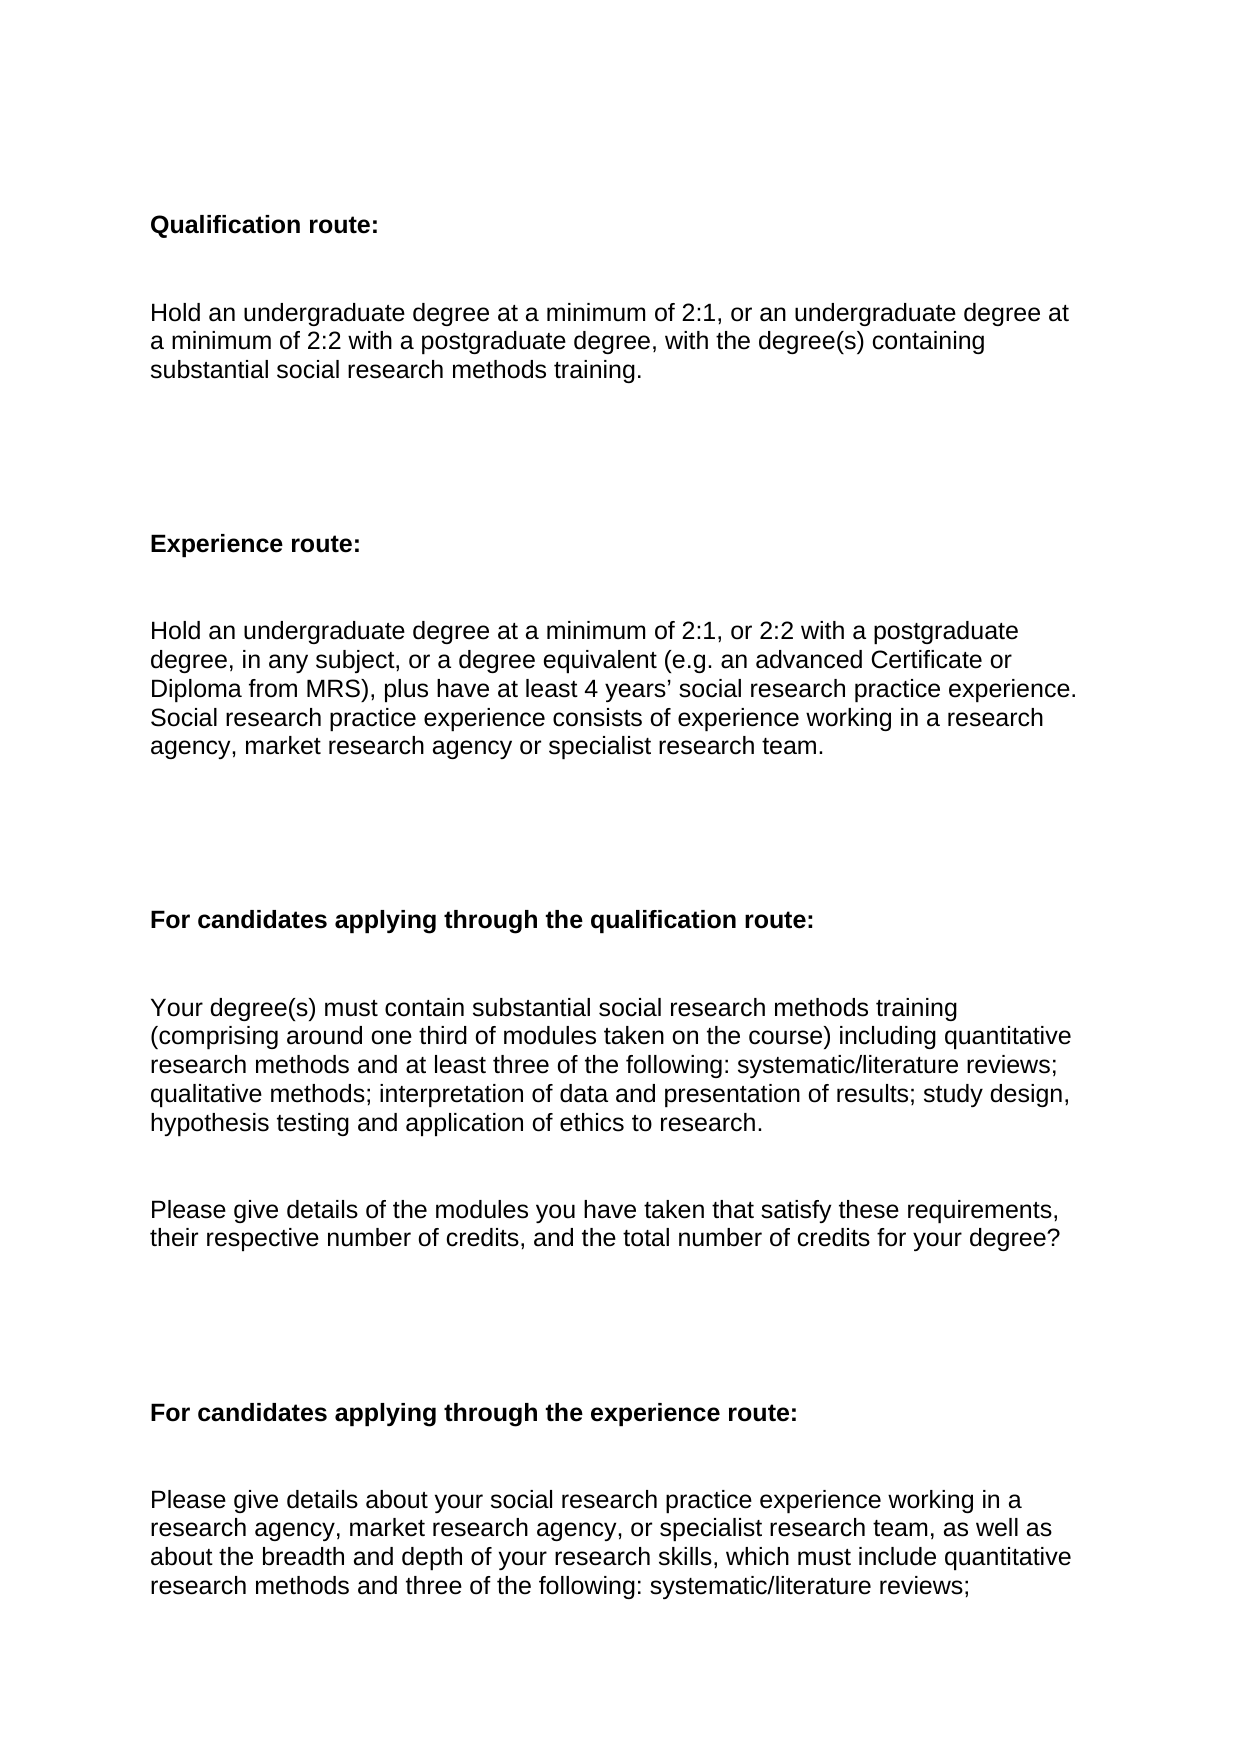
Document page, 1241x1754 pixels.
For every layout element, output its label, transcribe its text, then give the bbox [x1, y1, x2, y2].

text Your degree(s) must contain substantial social research methods training (comprising around one third of modules taken on the course) including quantitative research methods and at least three of the following: systematic/literature reviews; qualitative methods; interpretation of data and presentation of results; study design, hypothesis testing and application of ethics to research. [150, 992, 1090, 1136]
text Please give details about your social research practice experience working in a research agency, market research agency, or specialist research team, as well as about the breadth and depth of your research skills, which must include quantitative research methods and three of the following: systematic/literature reviews; [150, 1484, 1090, 1599]
text For candidates applying through the qualification route: [150, 905, 1090, 934]
text Qualification route: [150, 210, 1090, 239]
text Please give details of the modules you have taken that satisfy these requirements, their respective number of credits, and the total number of credits for your degree? [150, 1194, 1090, 1252]
text Experience route: [150, 529, 1090, 558]
text Hold an undergraduate degree at a minimum of 2:1, or an undergraduate degree at a minimum of 2:2 with a postgraduate degree, with the degree(s) containing substantial social research methods training. [150, 297, 1090, 384]
text For candidates applying through the experience route: [150, 1397, 1090, 1426]
text Hold an undergraduate degree at a minimum of 2:1, or 2:2 with a postgraduate degree, in any subject, or a degree equivalent (e.g. an advanced Certificate or Diploma from MRS), plus have at least 4 years’ social research practice experience. Social research practice experience consists of experience working in a research agency, market research agency or specialist research team. [150, 616, 1090, 760]
